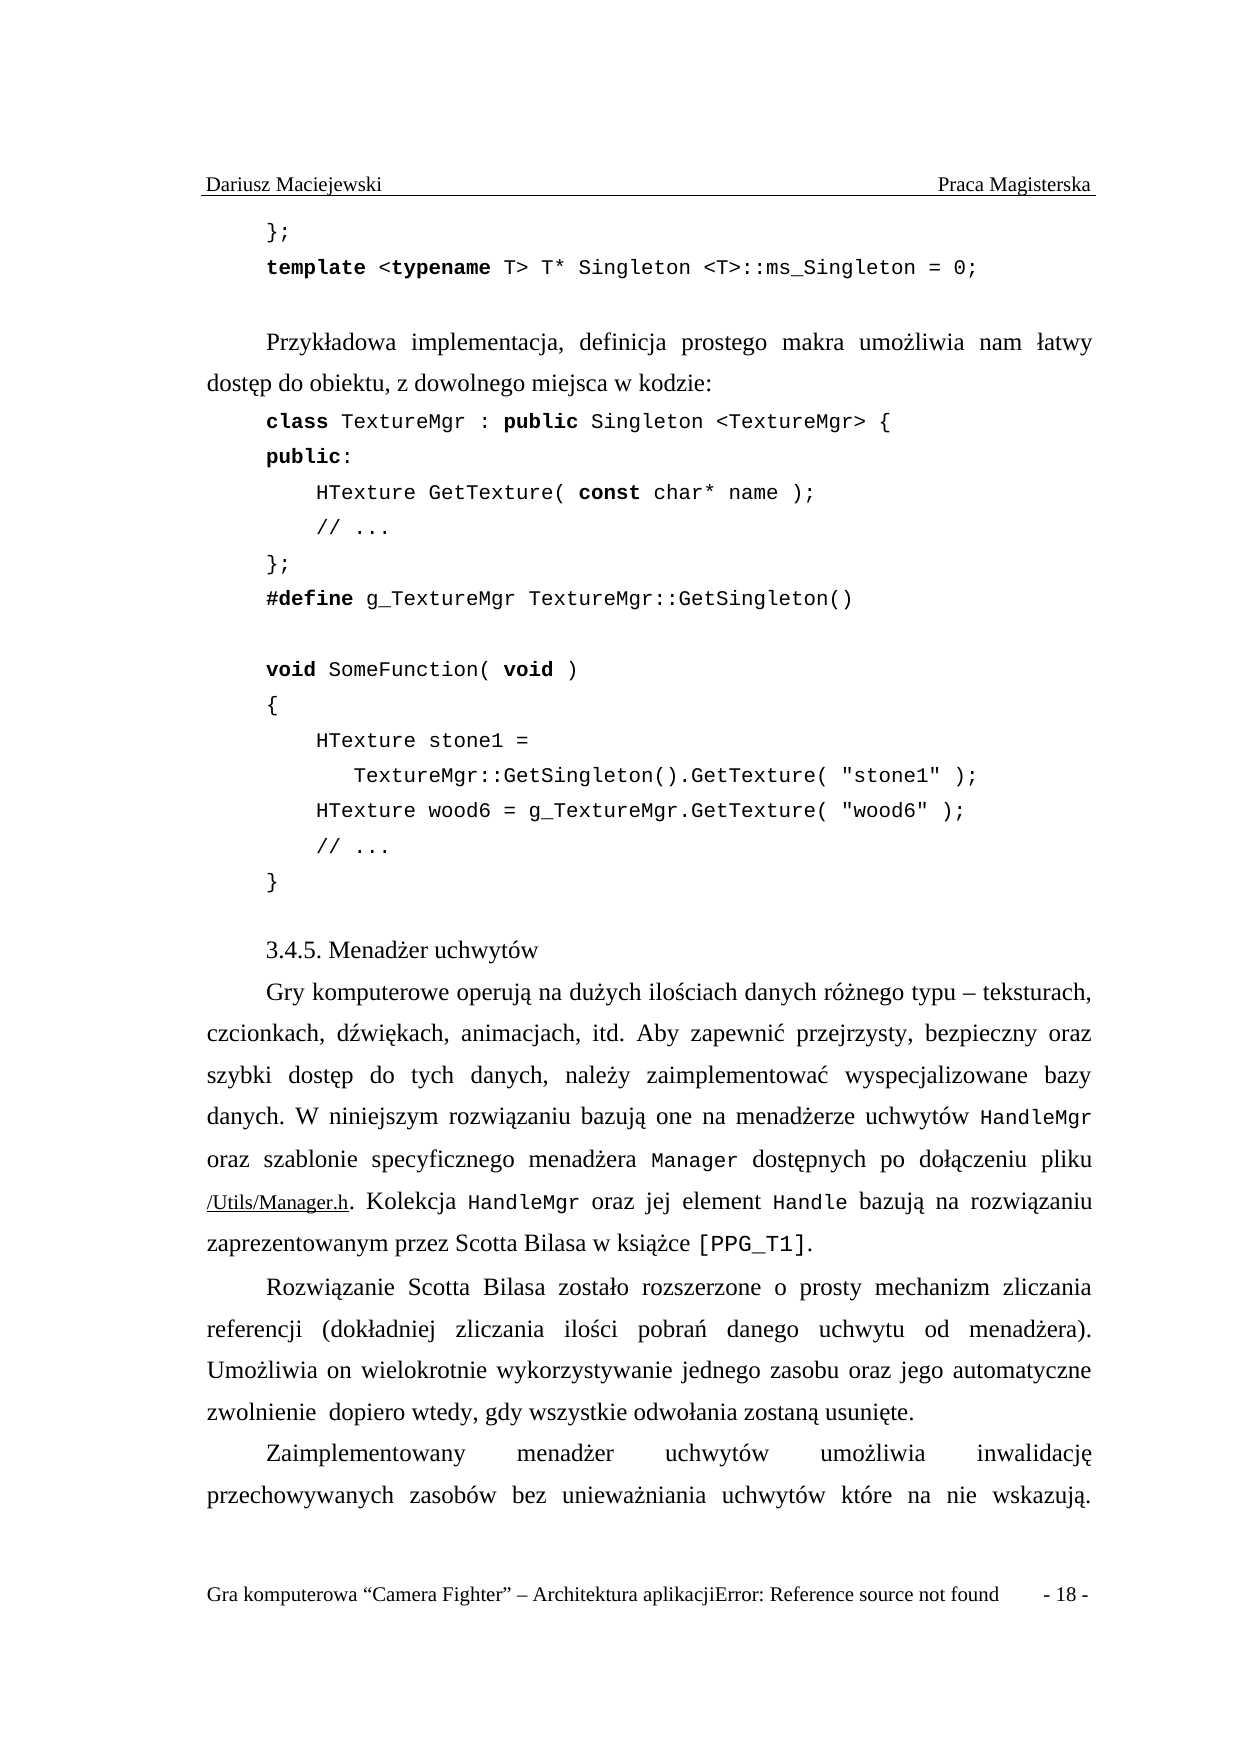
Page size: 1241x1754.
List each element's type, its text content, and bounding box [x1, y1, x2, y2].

text // ... [266, 836, 1033, 859]
text public: [266, 446, 1033, 470]
text Zaimplementowany menadżer uchwytów umożliwia inwalidację przechowywanych zasobów bez unieważniania uchwytów które na nie wskazują. [207, 1439, 1092, 1509]
text { [266, 694, 1033, 718]
text HTexture stone1 = TextureMgr::GetSingleton().GetTexture( "stone1" ); [266, 729, 1033, 789]
text HTexture wood6 = g_TextureMgr.GetTexture( "wood6" ); [266, 800, 1033, 824]
text void SomeFunction( void ) [266, 659, 1033, 682]
text }; [266, 552, 1033, 576]
text Przykładowa implementacja, definicja prostego makra umożliwia nam łatwy dostęp do obiektu, z dowolnego miejsca w kodzie: [207, 328, 1092, 397]
text HTexture GetTexture( const char* name ); [266, 482, 1033, 505]
text template <typename T> T* Singleton <T>::ms_Singleton = 0; [266, 257, 1033, 281]
subtitle Menadżer uchwytów [207, 936, 1092, 964]
text } [266, 871, 1033, 895]
text #define g_TextureMgr TextureMgr::GetSingleton() [266, 588, 1033, 612]
text }; [266, 221, 1033, 245]
text Rozwiązanie Scotta Bilasa zostało rozszerzone o prosty mechanizm zliczania referencji (dokładniej zliczania ilości pobrań danego uchwytu od menadżera). Umożliwia on wielokrotnie wykorzystywanie jednego zasobu oraz jego automatyczne zwolnienie dopiero wtedy, gdy wszystkie odwołania zostaną usunięte. [207, 1273, 1092, 1426]
text // ... [266, 517, 1033, 541]
text class TextureMgr : public Singleton <TextureMgr> { [266, 411, 1033, 434]
text Gry komputerowe operują na dużych ilościach danych różnego typu – teksturach, czcionkach, dźwiękach, animacjach, itd. Aby zapewnić przejrzysty, bezpieczny oraz szybki dostęp do tych danych, należy zaimplementować wyspecjalizowane bazy danych. W niniejszym rozwiązaniu bazują one na menadżerze uchwytów HandleMgr oraz szablonie specyficznego menadżera Manager dostępnych po dołączeniu pliku /Utils/Manager.h. Kolekcja HandleMgr oraz jej element Handle bazują na rozwiązaniu zaprezentowanym przez Scotta Bilasa w książce [PPG_T1]. [207, 978, 1092, 1259]
